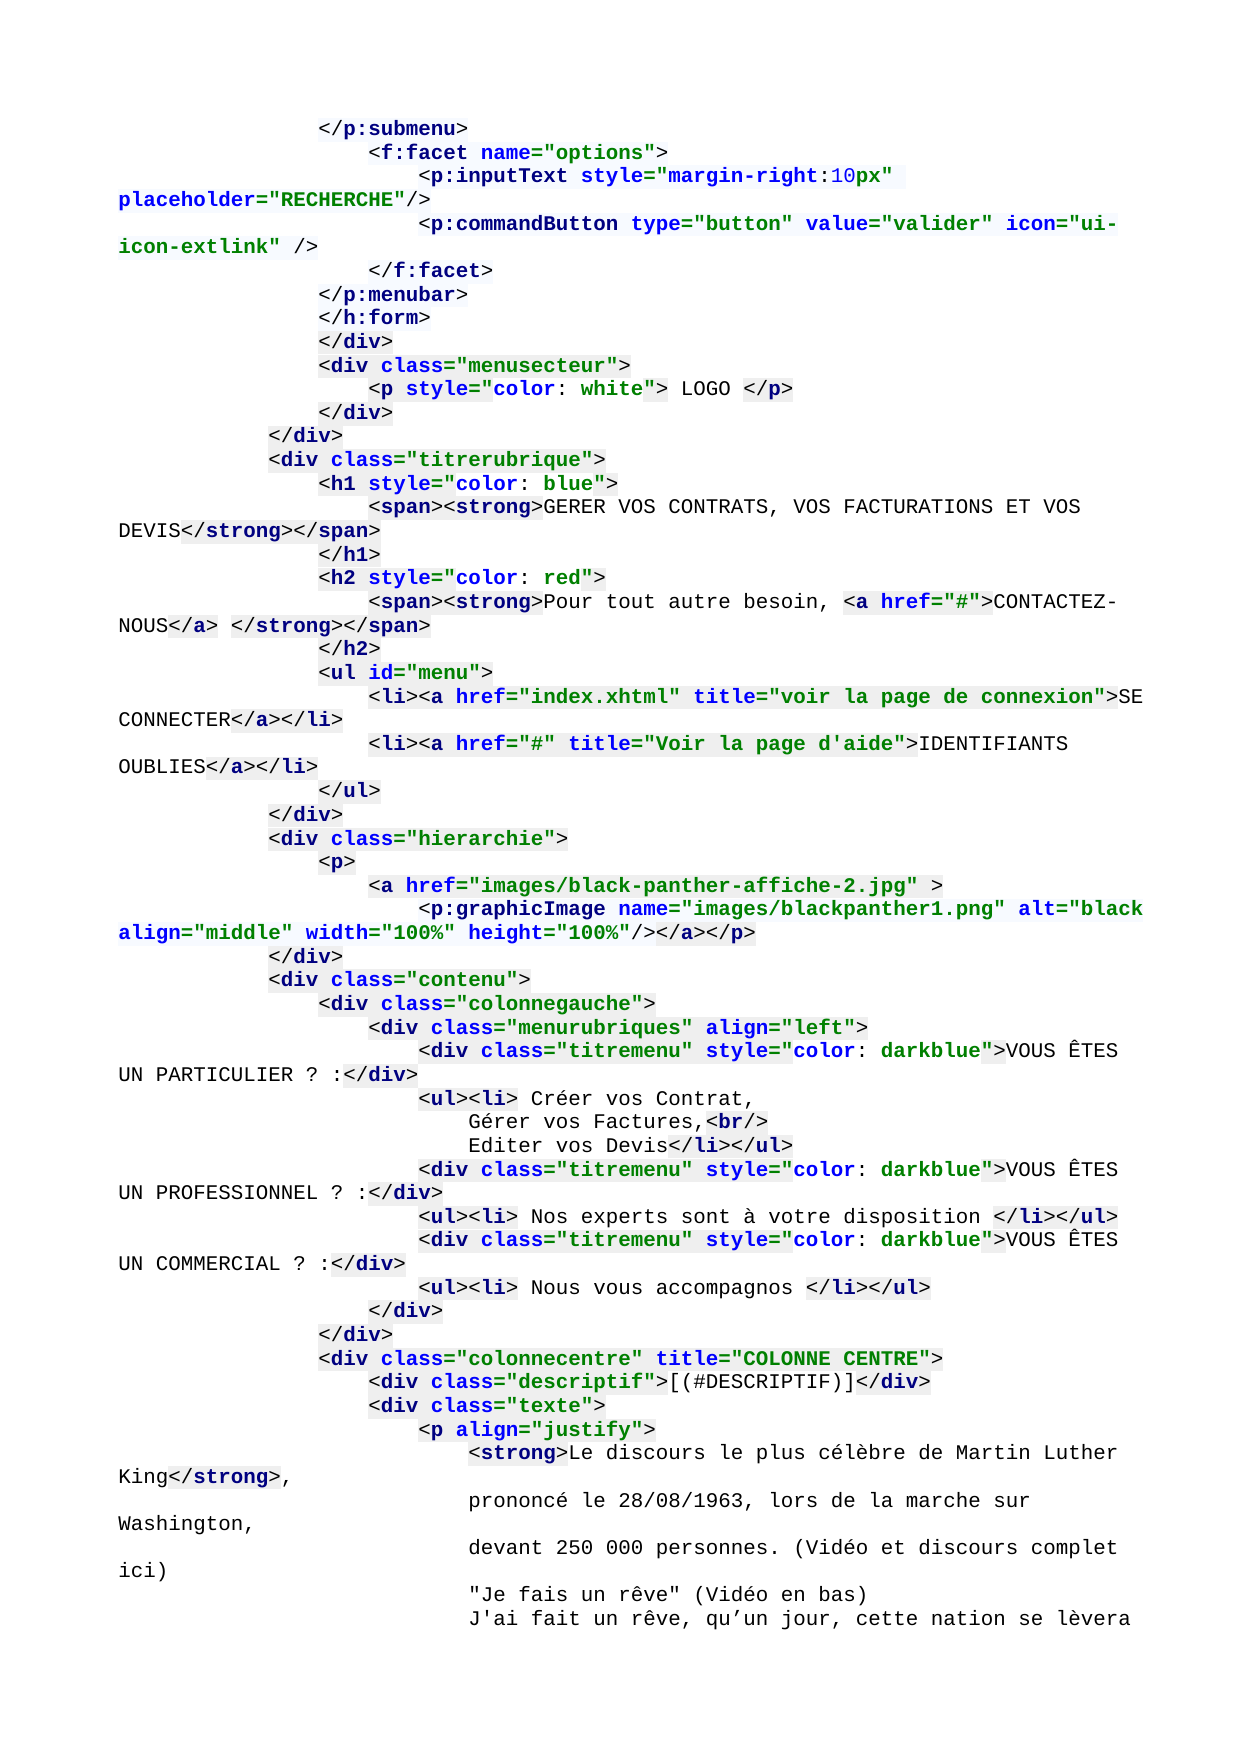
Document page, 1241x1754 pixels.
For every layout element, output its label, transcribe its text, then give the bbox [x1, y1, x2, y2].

text devant 250 000 personnes. (Vidéo et discours complet ici) [118, 1537, 1145, 1584]
text </div> [118, 946, 1145, 969]
text <p style="color: white"> LOGO </p> [118, 378, 1145, 402]
text <span><strong>GERER VOS CONTRATS, VOS FACTURATIONS ET VOS DEVIS</strong></span> [118, 496, 1145, 544]
text </p:menubar> [118, 284, 1145, 307]
text </div> [118, 426, 1145, 449]
text <ul><li> Nos experts sont à votre disposition </li></ul> [118, 1206, 1145, 1229]
text <a href="images/black-panther-affiche-2.jpg" > [118, 875, 1145, 898]
text Editer vos Devis</li></ul> [118, 1135, 1145, 1158]
text <div class="texte"> [118, 1395, 1145, 1419]
text <div class="menurubriques" align="left"> [118, 1017, 1145, 1040]
text <p:commandButton type="button" value="valider" icon="ui-icon-extlink" /> [118, 213, 1145, 260]
text <ul id="menu"> [118, 662, 1145, 686]
text </div> [118, 1324, 1145, 1348]
text </ul> [118, 780, 1145, 804]
text </div> [118, 1300, 1145, 1324]
text <ul><li> Créer vos Contrat, [118, 1088, 1145, 1111]
text <h1 style="color: blue"> [118, 473, 1145, 496]
text <f:facet name="options"> [118, 142, 1145, 165]
text </h:form> [118, 307, 1145, 331]
text <ul><li> Nous vous accompagnos </li></ul> [118, 1277, 1145, 1300]
text <div class="titremenu" style="color: darkblue">VOUS ÊTES UN PROFESSIONNEL ? :</div> [118, 1158, 1145, 1206]
text </h2> [118, 638, 1145, 662]
text <span><strong>Pour tout autre besoin, <a href="#">CONTACTEZ-NOUS</a> </strong></span> [118, 591, 1145, 638]
text </h1> [118, 544, 1145, 567]
text </f:facet> [118, 260, 1145, 284]
text prononcé le 28/08/1963, lors de la marche sur Washington, [118, 1489, 1145, 1537]
text </div> [118, 804, 1145, 827]
text <p align="justify"> [118, 1419, 1145, 1442]
text "Je fais un rêve" (Vidéo en bas) [118, 1584, 1145, 1608]
text J'ai fait un rêve, qu’un jour, cette nation se lèvera [118, 1608, 1145, 1631]
text <p:graphicImage name="images/blackpanther1.png" alt="black align="middle" width="100%" height="100%"/></a></p> [118, 898, 1145, 946]
text <h2 style="color: red"> [118, 567, 1145, 591]
text <div class="colonnegauche"> [118, 993, 1145, 1017]
text <div class="titrerubrique"> [118, 449, 1145, 473]
text <div class="colonnecentre" title="COLONNE CENTRE"> [118, 1348, 1145, 1371]
text <strong>Le discours le plus célèbre de Martin Luther King</strong>, [118, 1442, 1145, 1489]
text <p> [118, 851, 1145, 875]
text <div class="descriptif">[(#DESCRIPTIF)]</div> [118, 1371, 1145, 1395]
text Gérer vos Factures,<br/> [118, 1111, 1145, 1135]
text </div> [118, 402, 1145, 426]
text <p:inputText style="margin-right:10px" placeholder="RECHERCHE"/> [118, 165, 1145, 213]
text <div class="titremenu" style="color: darkblue">VOUS ÊTES UN COMMERCIAL ? :</div> [118, 1229, 1145, 1277]
text <div class="hierarchie"> [118, 827, 1145, 851]
text <div class="contenu"> [118, 969, 1145, 993]
text <li><a href="index.xhtml" title="voir la page de connexion">SE CONNECTER</a></li> [118, 686, 1145, 733]
text <div class="titremenu" style="color: darkblue">VOUS ÊTES UN PARTICULIER ? :</div> [118, 1040, 1145, 1088]
text <li><a href="#" title="Voir la page d'aide">IDENTIFIANTS OUBLIES</a></li> [118, 733, 1145, 780]
text <div class="menusecteur"> [118, 354, 1145, 378]
text </p:submenu> [118, 118, 1145, 142]
text </div> [118, 331, 1145, 354]
